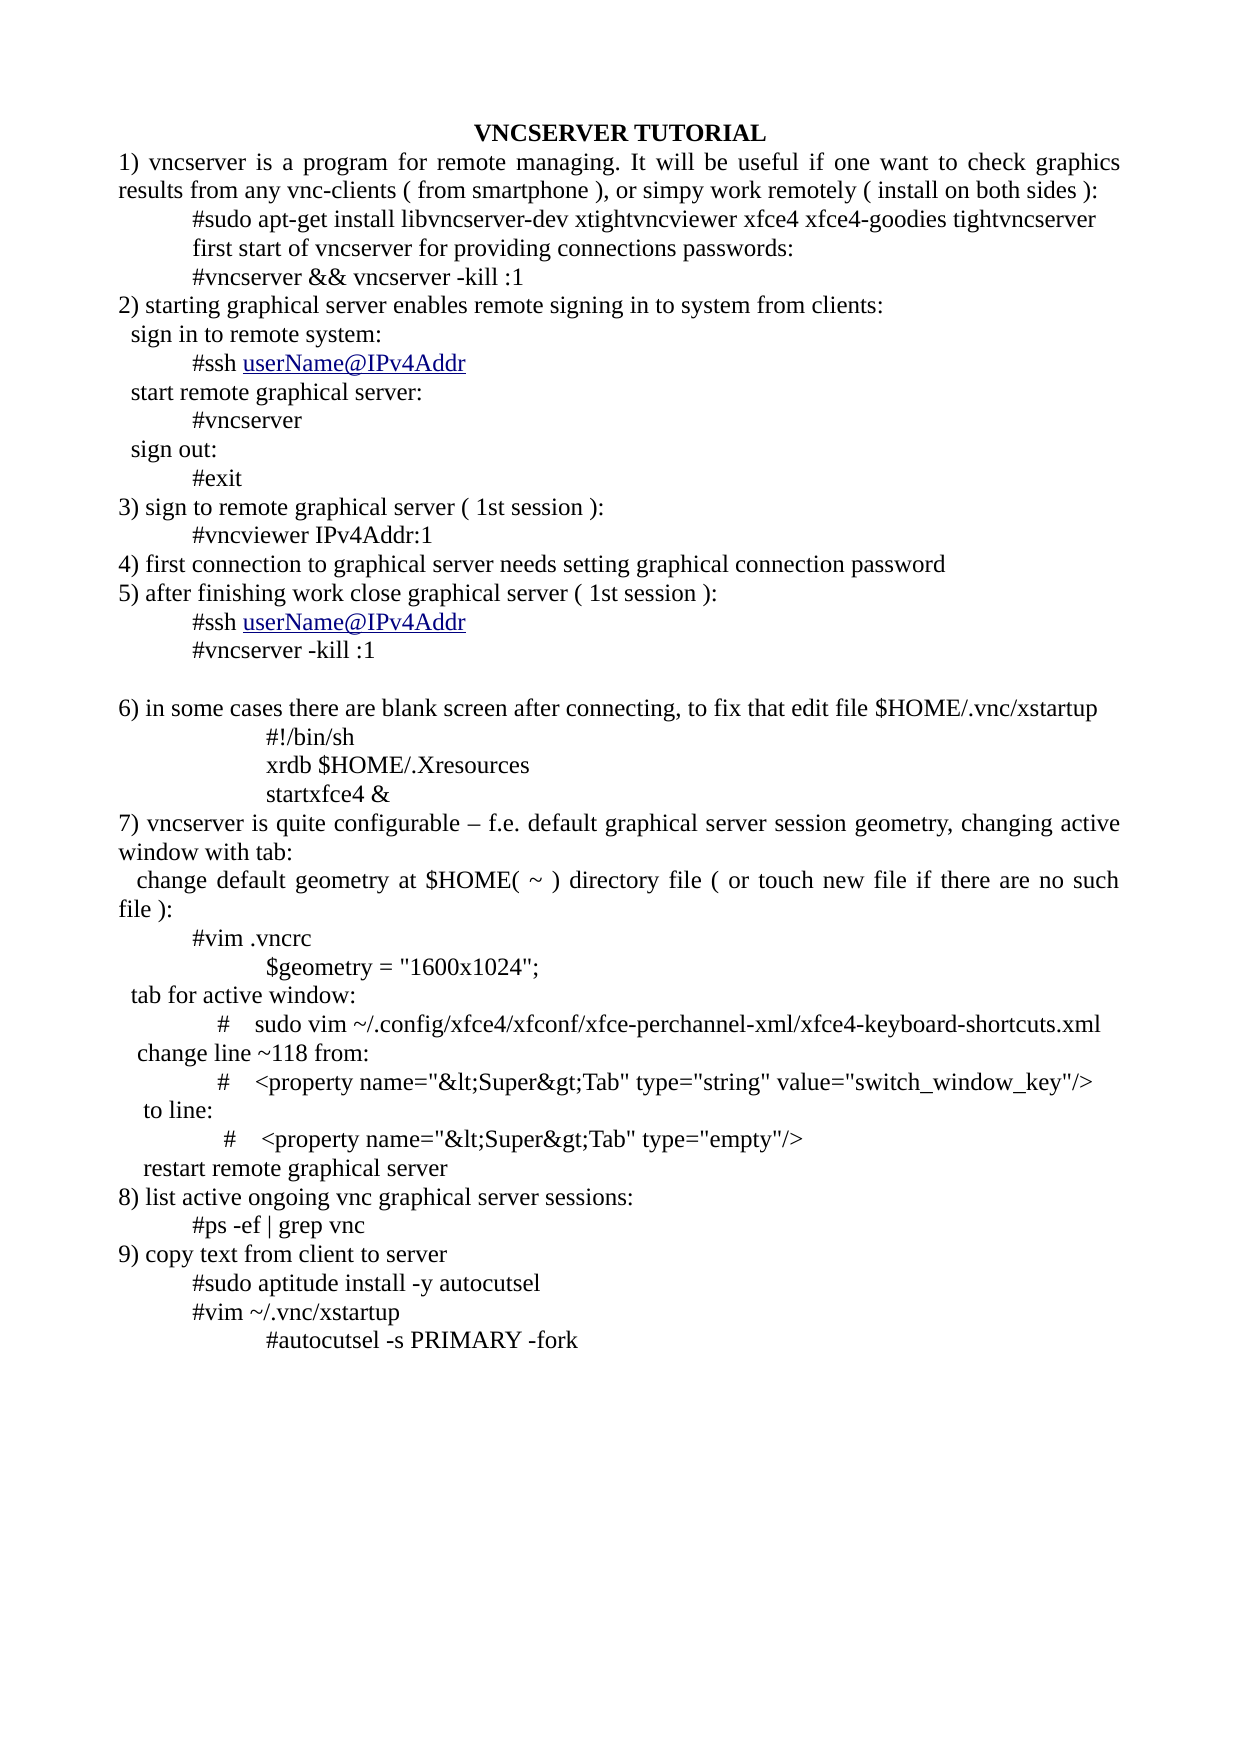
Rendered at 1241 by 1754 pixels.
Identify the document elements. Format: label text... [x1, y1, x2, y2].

text #vncserver [118, 406, 1122, 434]
text $geometry = "1600x1024"; [118, 952, 1122, 981]
text 7) vncserver is quite configurable – f.e. default graphical server session geometry, changing active window with tab: [118, 808, 1122, 866]
text 6) in some cases there are blank screen after connecting, to fix that edit file $HOME/.vnc/xstartup [118, 693, 1122, 722]
text #vncviewer IPv4Addr:1 [118, 521, 1122, 549]
text #sudo aptitude install -y autocutsel [118, 1268, 1122, 1297]
text # <property name="&lt;Super&gt;Tab" type="empty"/> [118, 1124, 1122, 1153]
text 4) first connection to graphical server needs setting graphical connection password [118, 549, 1122, 578]
text #ssh userName@IPv4Addr [118, 348, 1122, 377]
text #exit [118, 463, 1122, 492]
text # <property name="&lt;Super&gt;Tab" type="string" value="switch_window_key"/> [118, 1067, 1122, 1096]
text #ssh userName@IPv4Addr [118, 607, 1122, 636]
text sign out: [118, 434, 1122, 463]
text #vncserver -kill :1 [118, 636, 1122, 664]
text #sudo apt-get install libvncserver-dev xtightvncviewer xfce4 xfce4-goodies tightvncserver [118, 204, 1122, 233]
text #vncserver && vncserver -kill :1 [118, 262, 1122, 291]
text 8) list active ongoing vnc graphical server sessions: [118, 1182, 1122, 1211]
text 5) after finishing work close graphical server ( 1st session ): [118, 578, 1122, 607]
text to line: [118, 1096, 1122, 1124]
text # sudo vim ~/.config/xfce4/xfconf/xfce-perchannel-xml/xfce4-keyboard-shortcuts.xml [118, 1009, 1122, 1038]
text #!/bin/sh [118, 722, 1122, 751]
text 2) starting graphical server enables remote signing in to system from clients: [118, 291, 1122, 319]
text startxfce4 & [118, 779, 1122, 808]
text #vim ~/.vnc/xstartup [118, 1297, 1122, 1326]
text first start of vncserver for providing connections passwords: [118, 233, 1122, 262]
text sign in to remote system: [118, 319, 1122, 348]
text change default geometry at $HOME( ~ ) directory file ( or touch new file if there are no such file ): [118, 866, 1122, 923]
text 3) sign to remote graphical server ( 1st session ): [118, 492, 1122, 521]
text 9) copy text from client to server [118, 1239, 1122, 1268]
text #vim .vncrc [118, 923, 1122, 952]
text restart remote graphical server [118, 1153, 1122, 1182]
text #autocutsel -s PRIMARY -fork [118, 1326, 1122, 1354]
text #ps -ef | grep vnc [118, 1211, 1122, 1239]
text change line ~118 from: [118, 1038, 1122, 1067]
text start remote graphical server: [118, 377, 1122, 406]
text xrdb $HOME/.Xresources [118, 751, 1122, 779]
text tab for active window: [118, 981, 1122, 1009]
text 1) vncserver is a program for remote managing. It will be useful if one want to check graphics results from any vnc-clients ( from smartphone ), or simpy work remotely ( install on both sides ): [118, 147, 1122, 204]
text VNCSERVER TUTORIAL [118, 118, 1122, 147]
